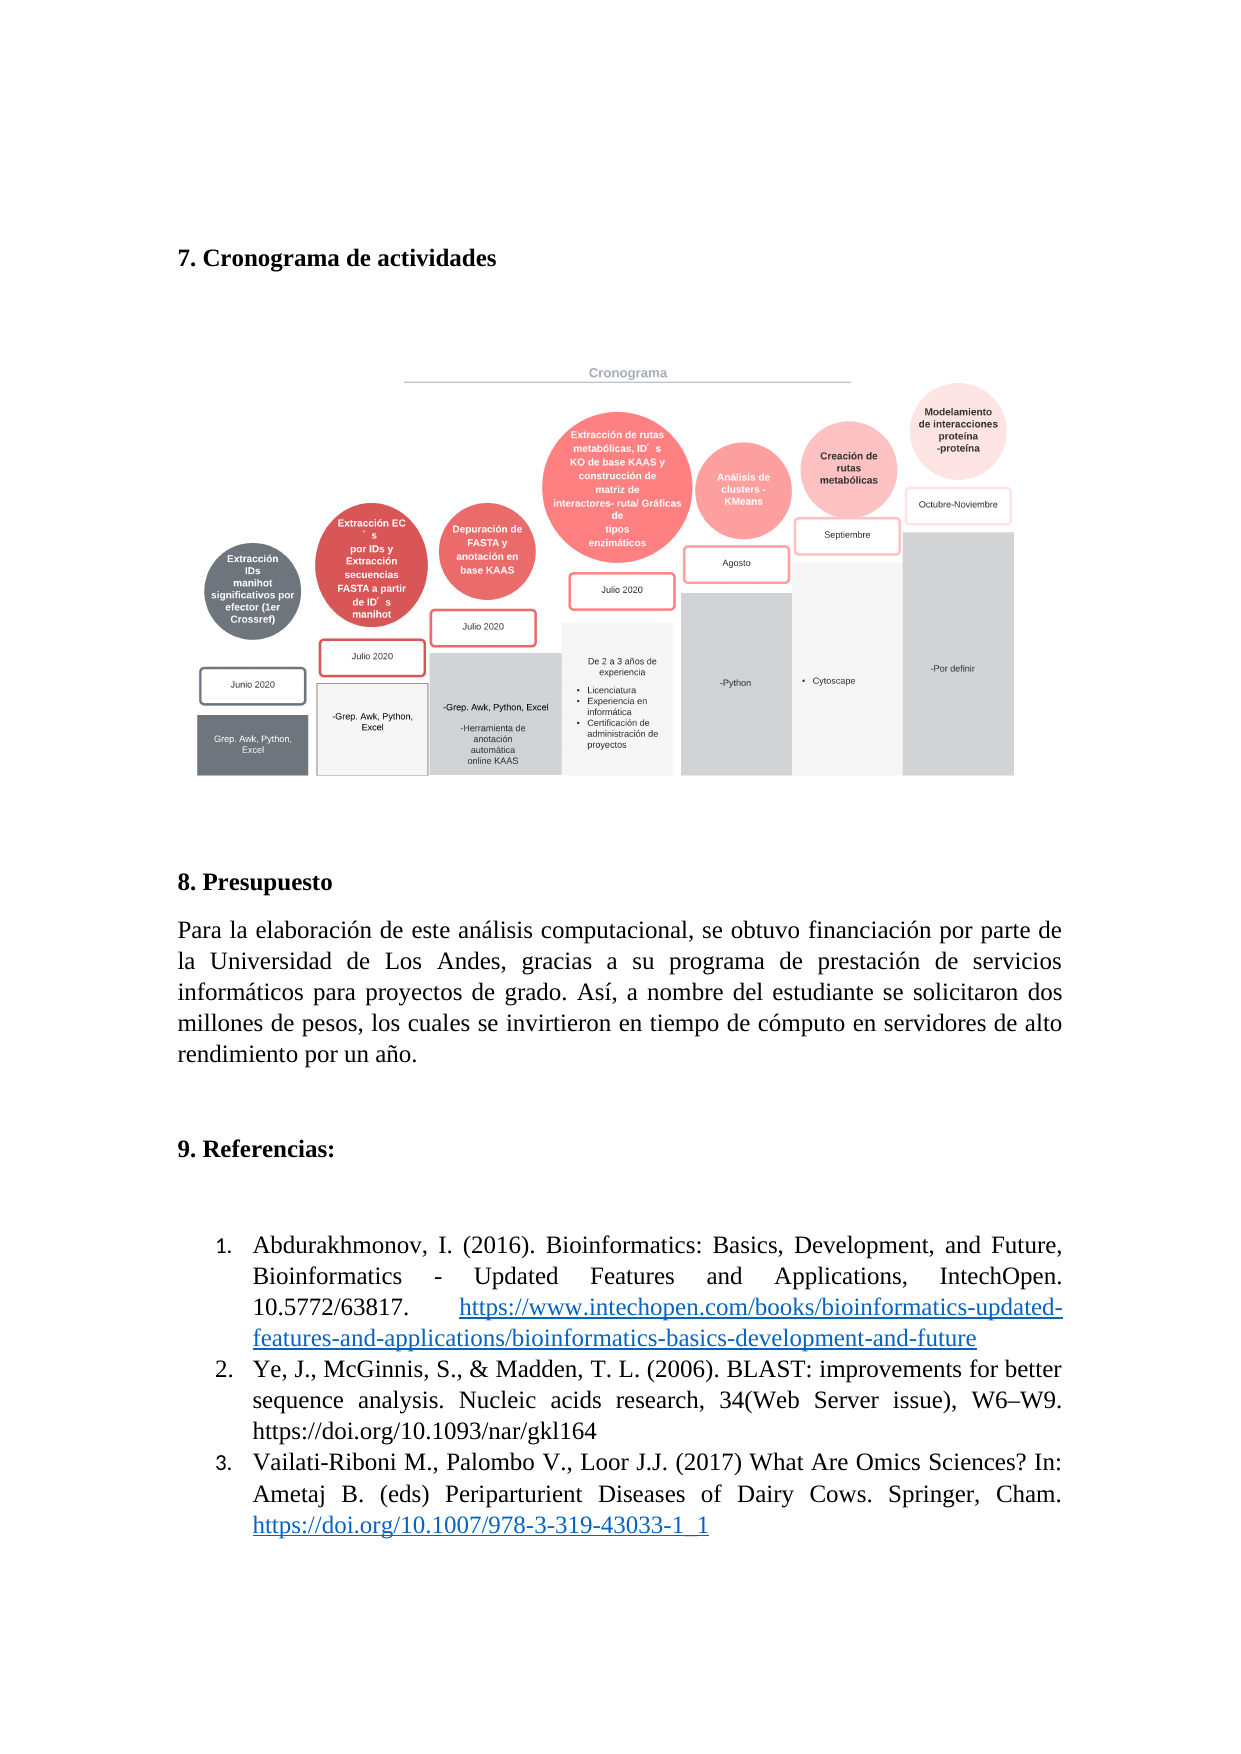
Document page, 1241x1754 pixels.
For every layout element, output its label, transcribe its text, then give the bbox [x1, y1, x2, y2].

list Abdurakhmonov, I. (2016). Bioinformatics: Basics, Development, and Future, Bioinformatics - Updated Features and Applications, IntechOpen. 10.5772/63817. https://www.intechopen.com/books/bioinformatics-updated-features-and-applications/bioinformatics-basics-development-and-future [215, 1230, 1063, 1352]
text 8. Presupuesto [177, 867, 1063, 896]
text 7. Cronograma de actividades [177, 243, 1063, 272]
picture [177, 338, 1063, 801]
text 9. Referencias: [177, 1134, 1063, 1163]
list Ye, J., McGinnis, S., & Madden, T. L. (2006). BLAST: improvements for better sequence analysis. Nucleic acids research, 34(Web Server issue), W6–W9. https://doi.org/10.1093/nar/gkl164 [215, 1354, 1063, 1445]
text Para la elaboración de este análisis computacional, se obtuvo financiación por parte de la Universidad de Los Andes, gracias a su programa de prestación de servicios informáticos para proyectos de grado. Así, a nombre del estudiante se solicitaron dos millones de pesos, los cuales se invirtieron en tiempo de cómputo en servidores de alto rendimiento por un año. [177, 915, 1063, 1068]
list Vailati-Riboni M., Palombo V., Loor J.J. (2017) What Are Omics Sciences? In: Ametaj B. (eds) Periparturient Diseases of Dairy Cows. Springer, Cham. https://doi.org/10.1007/978-3-319-43033-1_1 [215, 1447, 1063, 1538]
